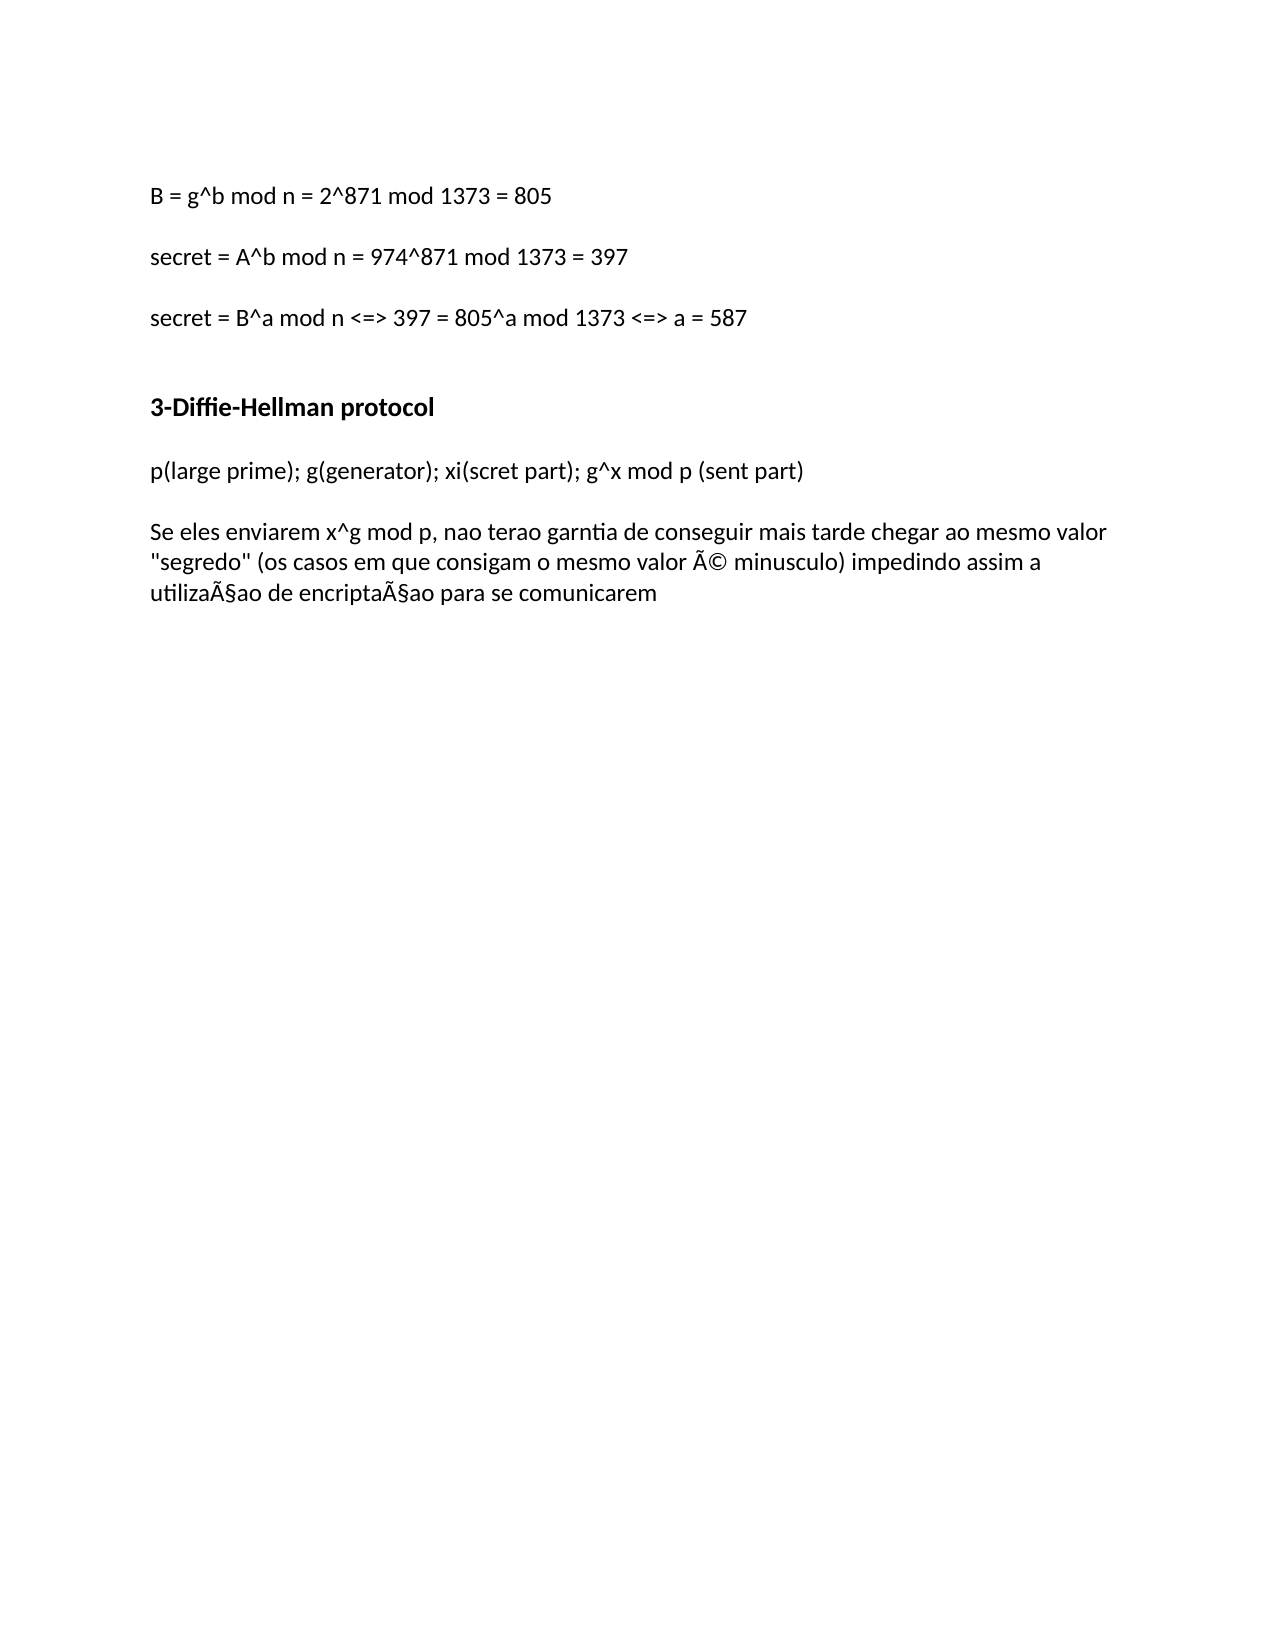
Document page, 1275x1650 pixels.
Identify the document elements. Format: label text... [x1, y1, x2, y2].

text secret = A^b mod n = 974^871 mod 1373 = 397 [150, 242, 1125, 272]
text secret = B^a mod n <=> 397 = 805^a mod 1373 <=> a = 587 [150, 303, 1125, 333]
text Se eles enviarem x^g mod p, nao terao garntia de conseguir mais tarde chegar ao mesmo valor "segredo" (os casos em que consigam o mesmo valor Ã© minusculo) impedindo assim a utilizaÃ§ao de encriptaÃ§ao para se comunicarem [150, 516, 1125, 607]
text 3-Diffie-Hellman protocol [150, 391, 1125, 424]
text B = g^b mod n = 2^871 mod 1373 = 805 [150, 181, 1125, 211]
text p(large prime); g(generator); xi(scret part); g^x mod p (sent part) [150, 455, 1125, 485]
